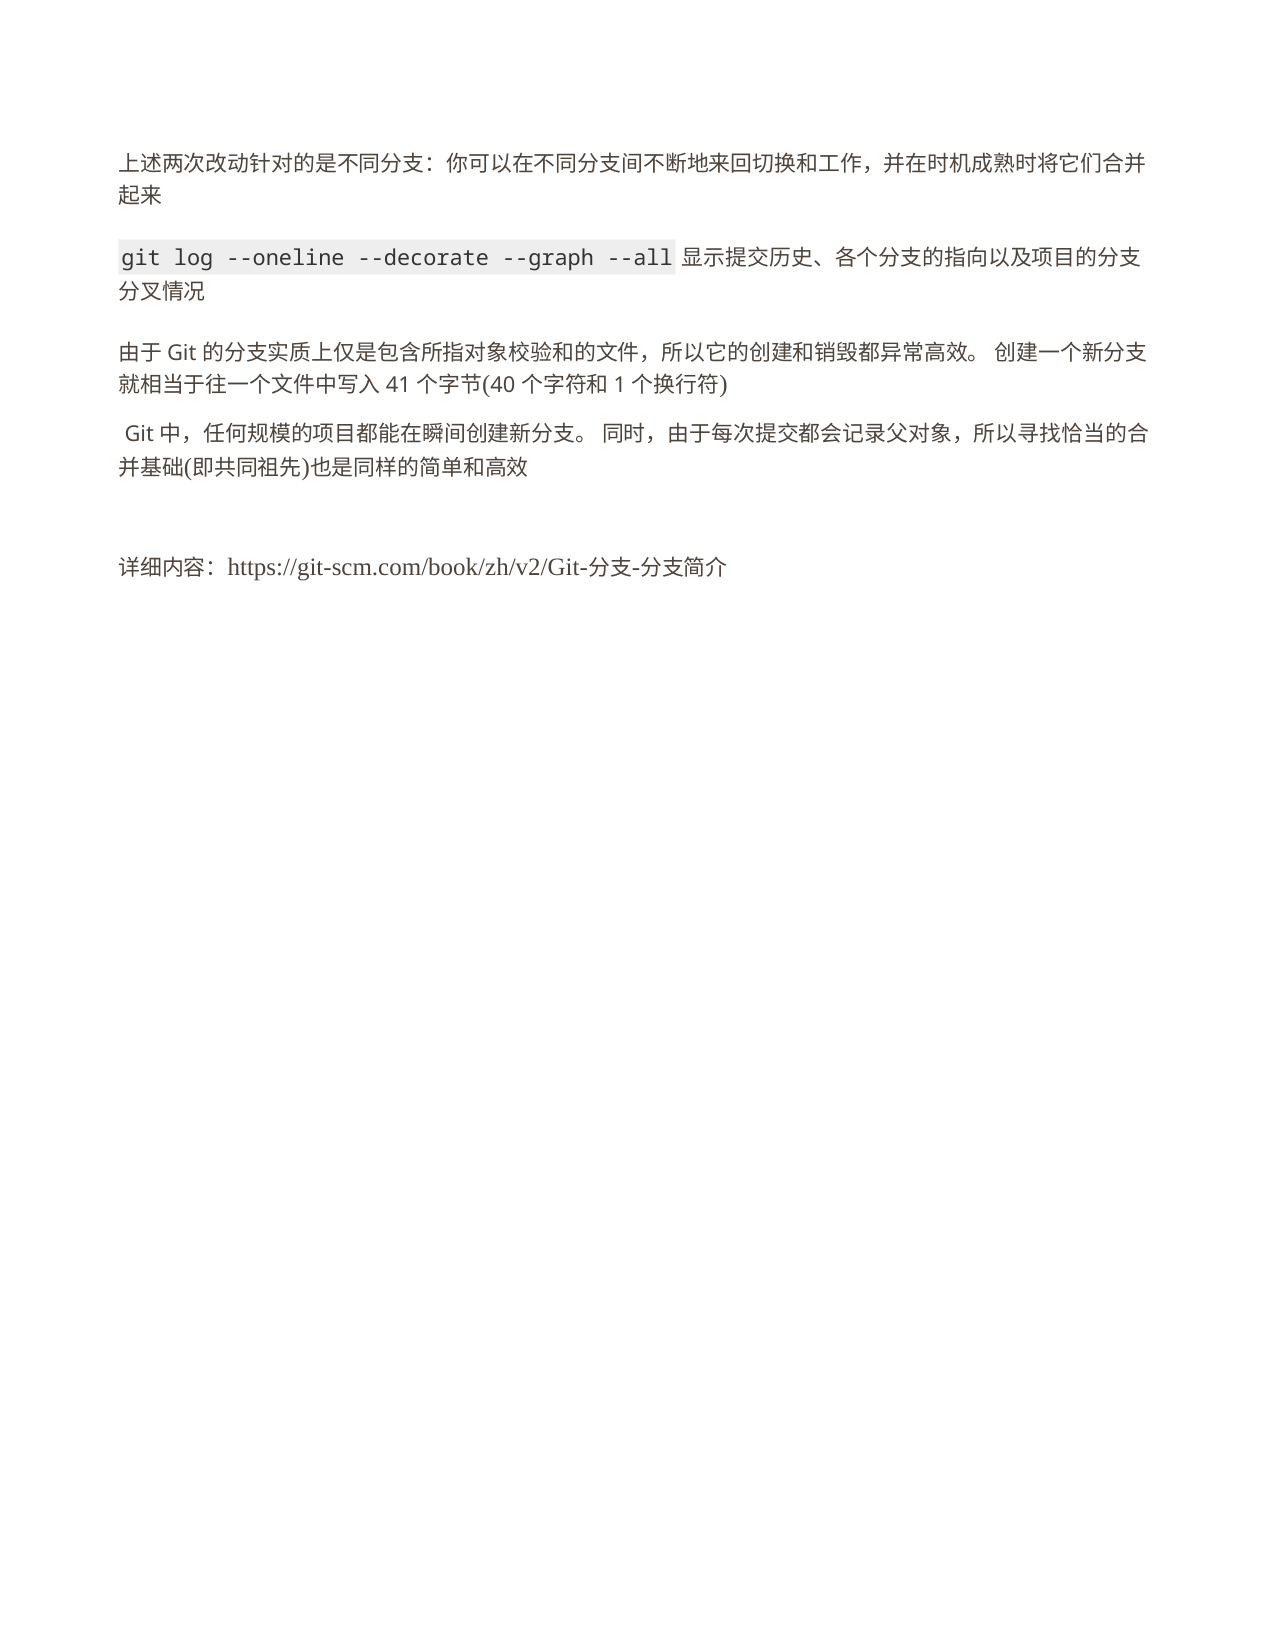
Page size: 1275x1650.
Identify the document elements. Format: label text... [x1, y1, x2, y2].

text git log --oneline --decorate --graph --all 显示提交历史、各个分支的指向以及项目的分支分叉情况 [118, 238, 1157, 306]
text 上述两次改动针对的是不同分支：你可以在不同分支间不断地来回切换和工作，并在时机成熟时将它们合并起来 [118, 146, 1157, 210]
text 由于 Git 的分支实质上仅是包含所指对象校验和的文件，所以它的创建和销毁都异常高效。 创建一个新分支就相当于往一个文件中写入 41 个字节(40 个字符和 1 个换行符) [118, 335, 1157, 398]
text 详细内容：https://git-scm.com/book/zh/v2/Git-分支-分支简介 [118, 550, 1157, 582]
text Git 中，任何规模的项目都能在瞬间创建新分支。 同时，由于每次提交都会记录父对象，所以寻找恰当的合并基础(即共同祖先)也是同样的简单和高效 [118, 413, 1157, 482]
